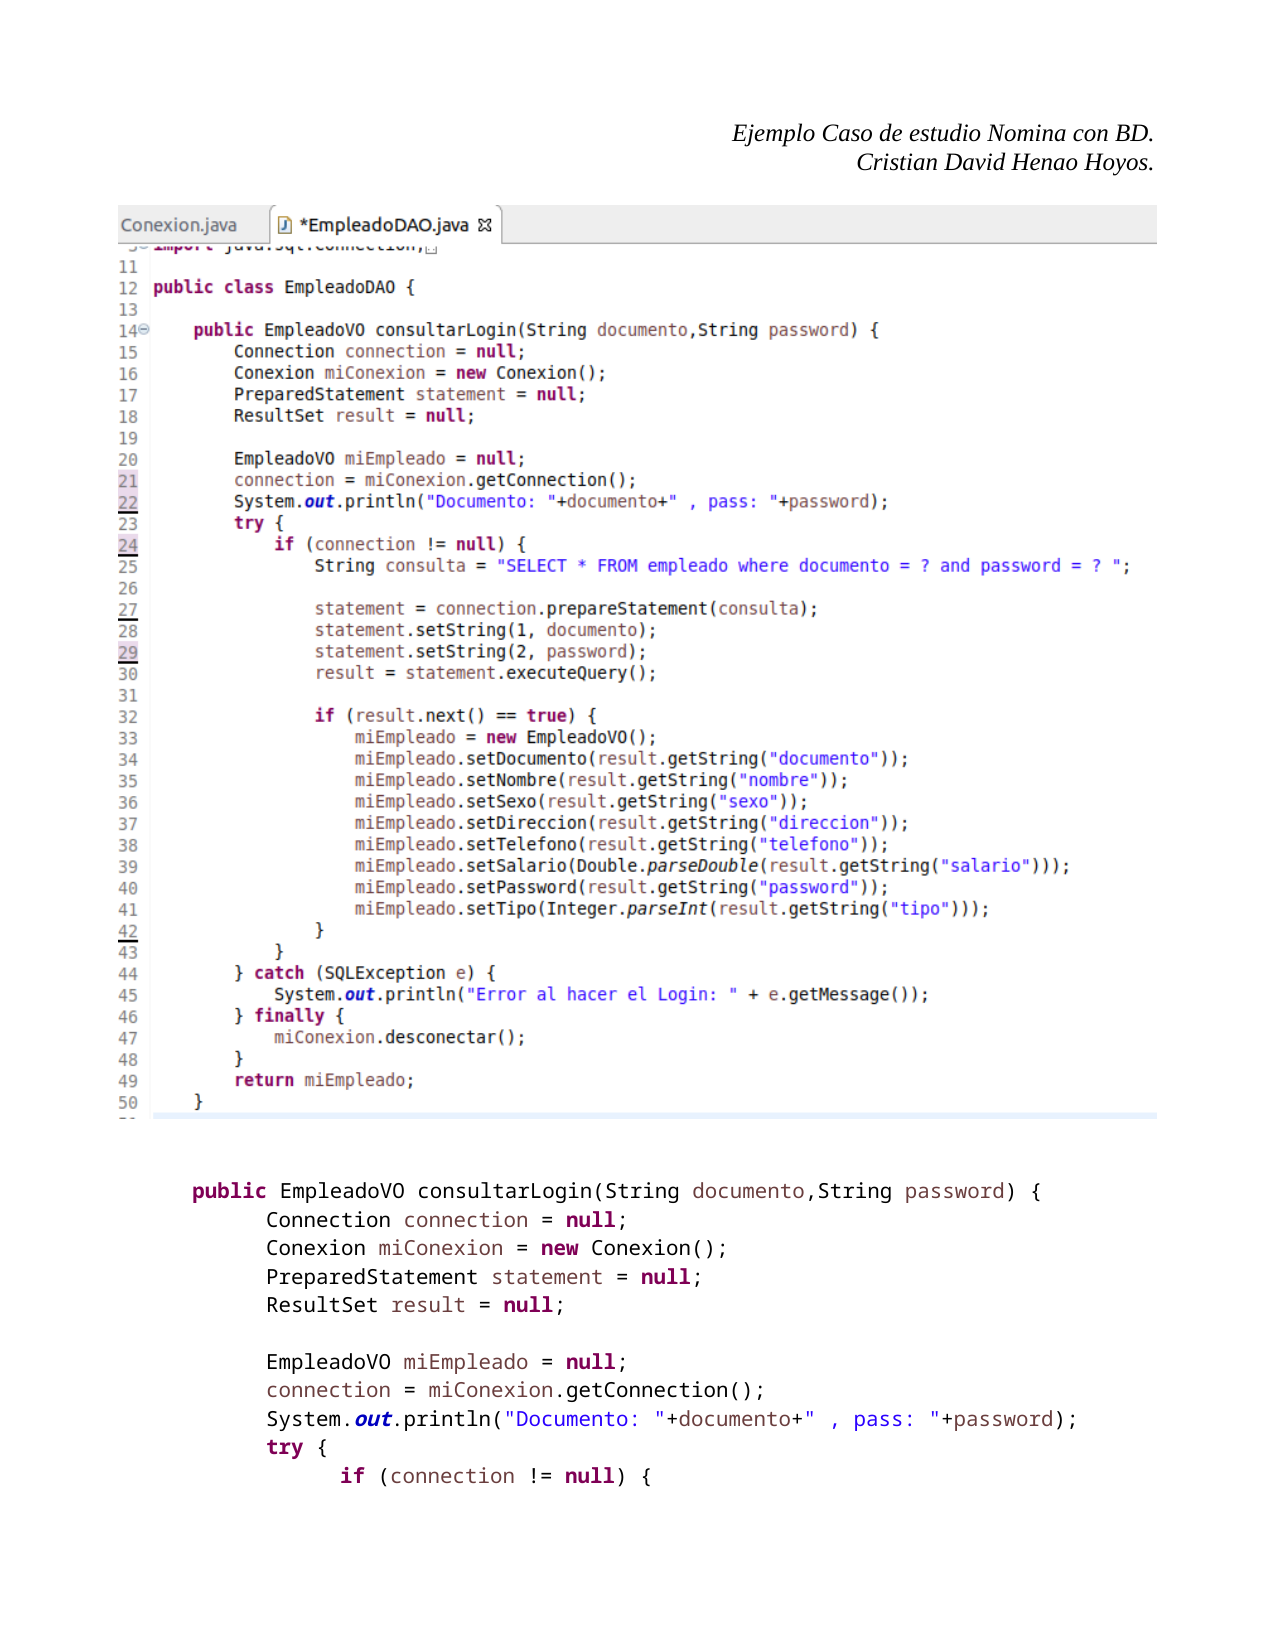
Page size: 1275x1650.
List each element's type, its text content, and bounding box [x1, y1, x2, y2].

text try { [118, 1432, 1157, 1461]
text public EmpleadoVO consultarLogin(String documento,String password) { [118, 1176, 1157, 1205]
text connection = miConexion.getConnection(); [118, 1376, 1157, 1404]
text System.out.println("Documento: "+documento+" , pass: "+password); [118, 1404, 1157, 1432]
text ResultSet result = null; [118, 1290, 1157, 1319]
picture [118, 205, 1157, 1119]
text Conexion miConexion = new Conexion(); [118, 1233, 1157, 1262]
text Connection connection = null; [118, 1205, 1157, 1233]
text if (connection != null) { [118, 1461, 1157, 1489]
text PreparedStatement statement = null; [118, 1262, 1157, 1290]
text EmpleadoVO miEmpleado = null; [118, 1347, 1157, 1376]
